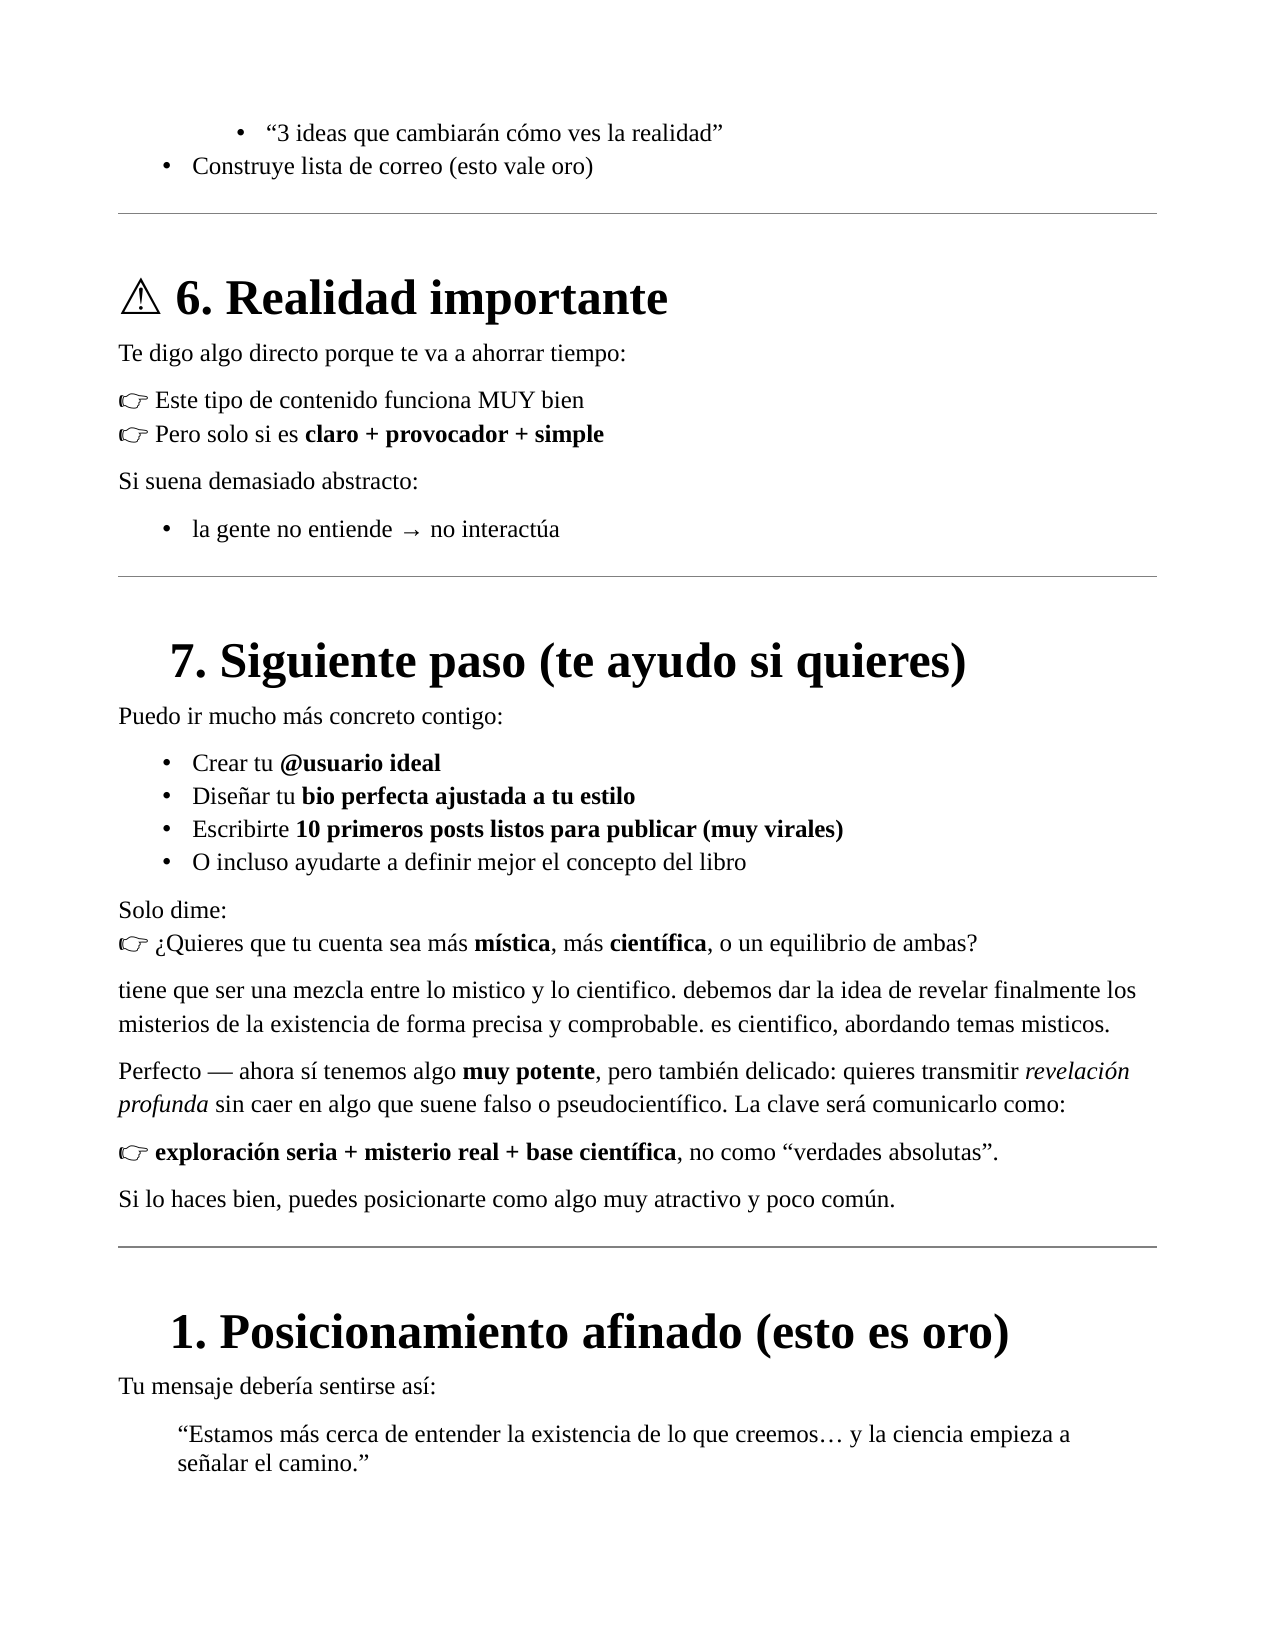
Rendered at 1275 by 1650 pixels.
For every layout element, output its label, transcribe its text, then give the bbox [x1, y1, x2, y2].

text Si lo haces bien, puedes posicionarte como algo muy atractivo y poco común. [118, 1184, 1157, 1213]
list “3 ideas que cambiarán cómo ves la realidad” [236, 118, 1157, 147]
list Construye lista de correo (esto vale oro) [162, 151, 1157, 180]
text 👉 Este tipo de contenido funciona MUY bien 👉 Pero solo si es claro + provocador + simple [118, 386, 1157, 447]
list Escribirte 10 primeros posts listos para publicar (muy virales) [162, 814, 1157, 843]
subtitle ⚠️ 6. Realidad importante [118, 268, 1157, 326]
text Puedo ir mucho más concreto contigo: [118, 701, 1157, 729]
list Crear tu @usuario ideal [162, 748, 1157, 777]
text Tu mensaje debería sentirse así: [118, 1371, 1157, 1400]
text 👉 exploración seria + misterio real + base científica, no como “verdades absolutas”. [118, 1137, 1157, 1166]
list la gente no entiende → no interactúa [162, 514, 1157, 543]
text Si suena demasiado abstracto: [118, 466, 1157, 495]
list Diseñar tu bio perfecta ajustada a tu estilo [162, 781, 1157, 810]
text Te digo algo directo porque te va a ahorrar tiempo: [118, 338, 1157, 367]
subtitle 🧠 1. Posicionamiento afinado (esto es oro) [118, 1301, 1157, 1359]
text tiene que ser una mezcla entre lo mistico y lo cientifico. debemos dar la idea de revelar finalmente los misterios de la existencia de forma precisa y comprobable. es cientifico, abordando temas misticos. [118, 976, 1157, 1037]
text Perfecto — ahora sí tenemos algo muy potente, pero también delicado: quieres transmitir revelación profunda sin caer en algo que suene falso o pseudocientífico. La clave será comunicarlo como: [118, 1056, 1157, 1118]
subtitle 🎯 7. Siguiente paso (te ayudo si quieres) [118, 631, 1157, 688]
text Solo dime: 👉 ¿Quieres que tu cuenta sea más mística, más científica, o un equilibrio de ambas? [118, 895, 1157, 957]
text “Estamos más cerca de entender la existencia de lo que creemos… y la ciencia empieza a señalar el camino.” [177, 1419, 1098, 1476]
list O incluso ayudarte a definir mejor el concepto del libro [162, 847, 1157, 876]
